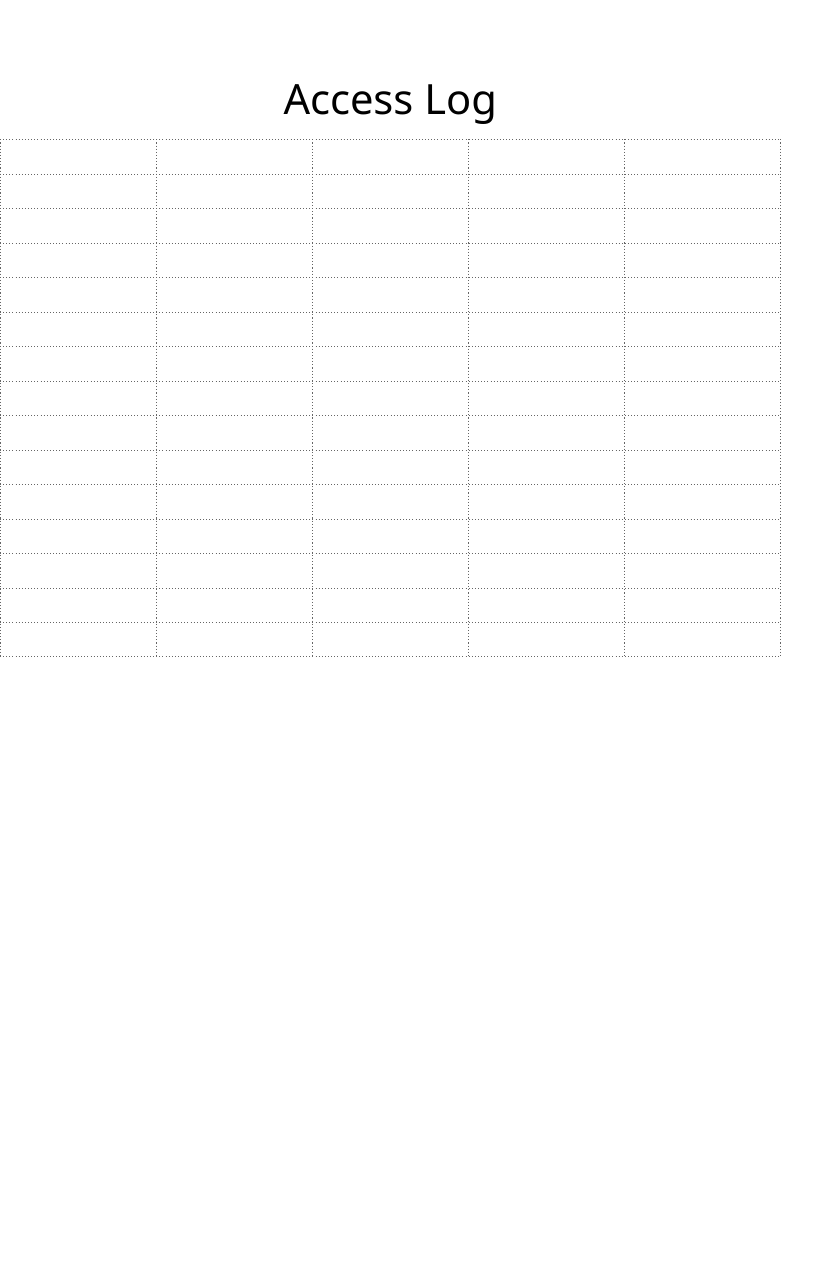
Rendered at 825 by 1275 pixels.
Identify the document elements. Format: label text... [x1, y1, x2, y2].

table_cell [624, 519, 780, 553]
table_cell [0, 243, 156, 277]
table_cell [0, 277, 156, 312]
table_cell [312, 484, 468, 518]
table_cell [312, 208, 468, 243]
table_cell [624, 415, 780, 449]
table_cell [312, 622, 468, 656]
table_cell [468, 588, 624, 622]
table_cell [0, 622, 156, 656]
table_cell [468, 381, 624, 415]
table_cell [624, 484, 780, 518]
table_cell [156, 174, 312, 208]
table_cell [0, 174, 156, 208]
table_cell [0, 381, 156, 415]
table_cell [468, 519, 624, 553]
table_cell [0, 588, 156, 622]
table_cell [156, 622, 312, 656]
table_cell [312, 346, 468, 381]
table_cell [156, 415, 312, 449]
table_cell [468, 346, 624, 381]
table_cell [0, 208, 156, 243]
table_cell [468, 450, 624, 484]
table_cell [468, 312, 624, 346]
table_cell [624, 450, 780, 484]
table_cell [0, 519, 156, 553]
table_header [156, 139, 312, 174]
table_cell [468, 622, 624, 656]
table_cell [468, 415, 624, 449]
table_cell [156, 381, 312, 415]
table_cell [468, 277, 624, 312]
table_cell [0, 553, 156, 587]
table_cell [312, 519, 468, 553]
table_cell [156, 312, 312, 346]
table_cell [0, 450, 156, 484]
table_cell [468, 243, 624, 277]
table_cell [312, 415, 468, 449]
table_cell [312, 174, 468, 208]
table_cell [624, 243, 780, 277]
table_cell [312, 553, 468, 587]
table_header [0, 139, 156, 174]
table_cell [468, 208, 624, 243]
table_cell [156, 243, 312, 277]
table_header [312, 139, 468, 174]
table_cell [624, 208, 780, 243]
table_cell [156, 450, 312, 484]
table_cell [624, 174, 780, 208]
table_cell [156, 277, 312, 312]
table_cell [468, 484, 624, 518]
table_cell [312, 277, 468, 312]
table_cell [156, 208, 312, 243]
table_cell [0, 415, 156, 449]
table_cell [624, 277, 780, 312]
table_cell [312, 312, 468, 346]
table_cell [0, 484, 156, 518]
table_cell [624, 553, 780, 587]
table_cell [468, 174, 624, 208]
table_cell [312, 381, 468, 415]
table_cell [0, 346, 156, 381]
table_cell [624, 622, 780, 656]
table_cell [156, 346, 312, 381]
table_cell [156, 553, 312, 587]
table_cell [312, 450, 468, 484]
table_cell [468, 553, 624, 587]
table_cell [624, 381, 780, 415]
subtitle Access Log [0, 70, 780, 127]
table_header [624, 139, 780, 174]
table_header [468, 139, 624, 174]
table_cell [624, 588, 780, 622]
table_cell [624, 312, 780, 346]
table_cell [156, 588, 312, 622]
table_cell [312, 588, 468, 622]
table_cell [312, 243, 468, 277]
table_cell [0, 312, 156, 346]
table_cell [156, 519, 312, 553]
table_cell [624, 346, 780, 381]
table_cell [156, 484, 312, 518]
